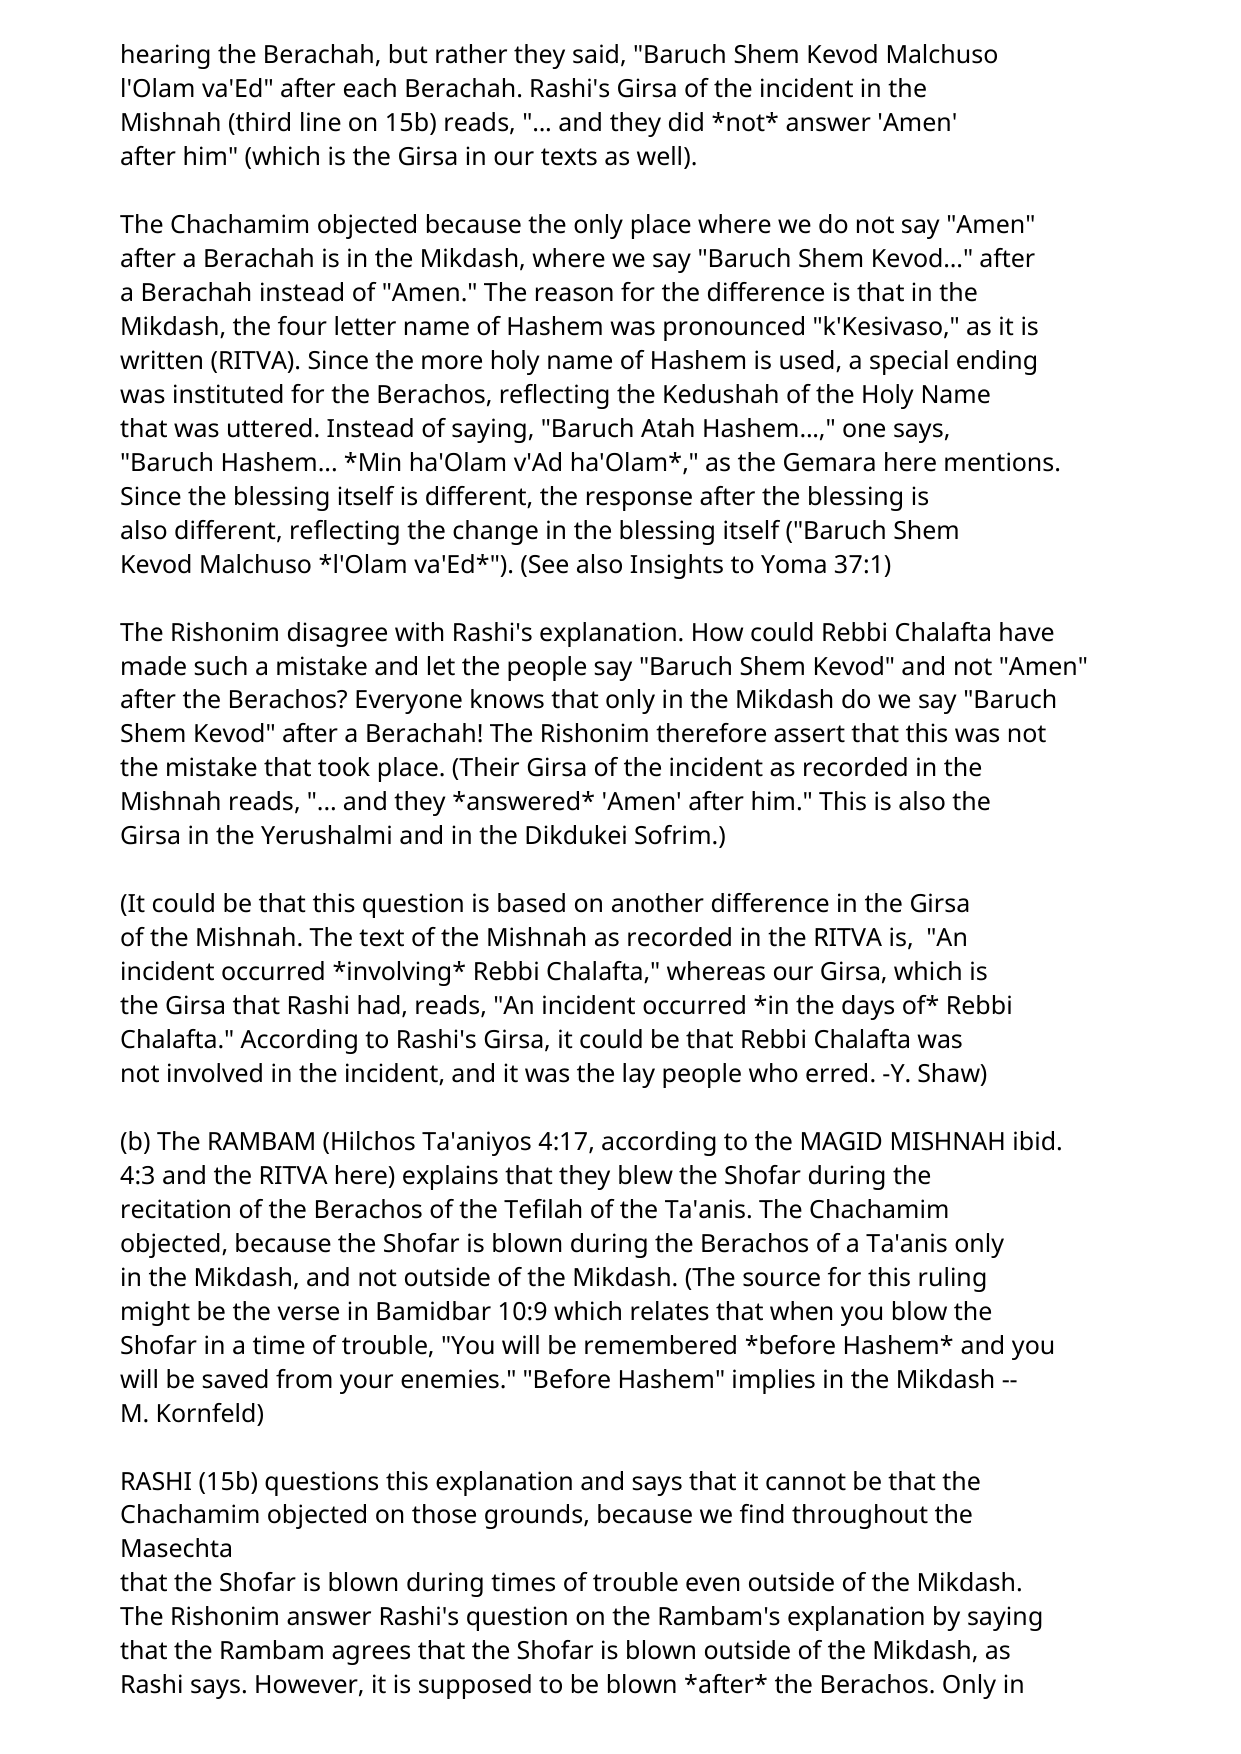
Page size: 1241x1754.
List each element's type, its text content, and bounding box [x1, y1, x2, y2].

text Girsa in the Yerushalmi and in the Dikdukei Sofrim.) [120, 818, 1090, 852]
text that was uttered. Instead of saying, "Baruch Atah Hashem...," one says, [120, 411, 1090, 445]
text after a Berachah is in the Mikdash, where we say "Baruch Shem Kevod..." after [120, 241, 1090, 275]
text objected, because the Shofar is blown during the Berachos of a Ta'anis only [120, 1226, 1090, 1260]
text that the Shofar is blown during times of trouble even outside of the Mikdash. [120, 1565, 1090, 1599]
text The Chachamim objected because the only place where we do not say "Amen" [120, 207, 1090, 241]
text Chachamim objected on those grounds, because we find throughout the Masechta [120, 1497, 1090, 1565]
text Shem Kevod" after a Berachah! The Rishonim therefore assert that this was not [120, 716, 1090, 750]
text was instituted for the Berachos, reflecting the Kedushah of the Holy Name [120, 377, 1090, 411]
text might be the verse in Bamidbar 10:9 which relates that when you blow the [120, 1294, 1090, 1328]
text Mikdash, the four letter name of Hashem was pronounced "k'Kesivaso," as it is [120, 309, 1090, 343]
text hearing the Berachah, but rather they said, "Baruch Shem Kevod Malchuso [120, 37, 1090, 71]
text the mistake that took place. (Their Girsa of the incident as recorded in the [120, 750, 1090, 784]
text made such a mistake and let the people say "Baruch Shem Kevod" and not "Amen" [120, 648, 1090, 682]
text also different, reflecting the change in the blessing itself ("Baruch Shem [120, 513, 1090, 547]
text "Baruch Hashem... *Min ha'Olam v'Ad ha'Olam*," as the Gemara here mentions. [120, 445, 1090, 479]
text Kevod Malchuso *l'Olam va'Ed*"). (See also Insights to Yoma 37:1) [120, 547, 1090, 581]
text The Rishonim answer Rashi's question on the Rambam's explanation by saying [120, 1599, 1090, 1633]
text after the Berachos? Everyone knows that only in the Mikdash do we say "Baruch [120, 682, 1090, 716]
text 4:3 and the RITVA here) explains that they blew the Shofar during the [120, 1158, 1090, 1192]
text written (RITVA). Since the more holy name of Hashem is used, a special ending [120, 343, 1090, 377]
text l'Olam va'Ed" after each Berachah. Rashi's Girsa of the incident in the [120, 71, 1090, 105]
text Mishnah (third line on 15b) reads, "... and they did *not* answer 'Amen' [120, 105, 1090, 139]
text a Berachah instead of "Amen." The reason for the difference is that in the [120, 275, 1090, 309]
text Since the blessing itself is different, the response after the blessing is [120, 479, 1090, 513]
text (b) The RAMBAM (Hilchos Ta'aniyos 4:17, according to the MAGID MISHNAH ibid. [120, 1124, 1090, 1158]
text recitation of the Berachos of the Tefilah of the Ta'anis. The Chachamim [120, 1192, 1090, 1226]
text of the Mishnah. The text of the Mishnah as recorded in the RITVA is, "An [120, 920, 1090, 954]
text Chalafta." According to Rashi's Girsa, it could be that Rebbi Chalafta was [120, 1022, 1090, 1056]
text incident occurred *involving* Rebbi Chalafta," whereas our Girsa, which is [120, 954, 1090, 988]
text will be saved from your enemies." "Before Hashem" implies in the Mikdash -- [120, 1362, 1090, 1396]
text Shofar in a time of trouble, "You will be remembered *before Hashem* and you [120, 1328, 1090, 1362]
text RASHI (15b) questions this explanation and says that it cannot be that the [120, 1463, 1090, 1497]
text M. Kornfeld) [120, 1396, 1090, 1429]
text that the Rambam agrees that the Shofar is blown outside of the Mikdash, as [120, 1633, 1090, 1667]
text the Girsa that Rashi had, reads, "An incident occurred *in the days of* Rebbi [120, 988, 1090, 1022]
text Rashi says. However, it is supposed to be blown *after* the Berachos. Only in [120, 1667, 1090, 1701]
text Mishnah reads, "... and they *answered* 'Amen' after him." This is also the [120, 784, 1090, 818]
text after him" (which is the Girsa in our texts as well). [120, 139, 1090, 173]
text (It could be that this question is based on another difference in the Girsa [120, 886, 1090, 920]
text not involved in the incident, and it was the lay people who erred. -Y. Shaw) [120, 1056, 1090, 1090]
text The Rishonim disagree with Rashi's explanation. How could Rebbi Chalafta have [120, 614, 1090, 648]
text in the Mikdash, and not outside of the Mikdash. (The source for this ruling [120, 1260, 1090, 1294]
